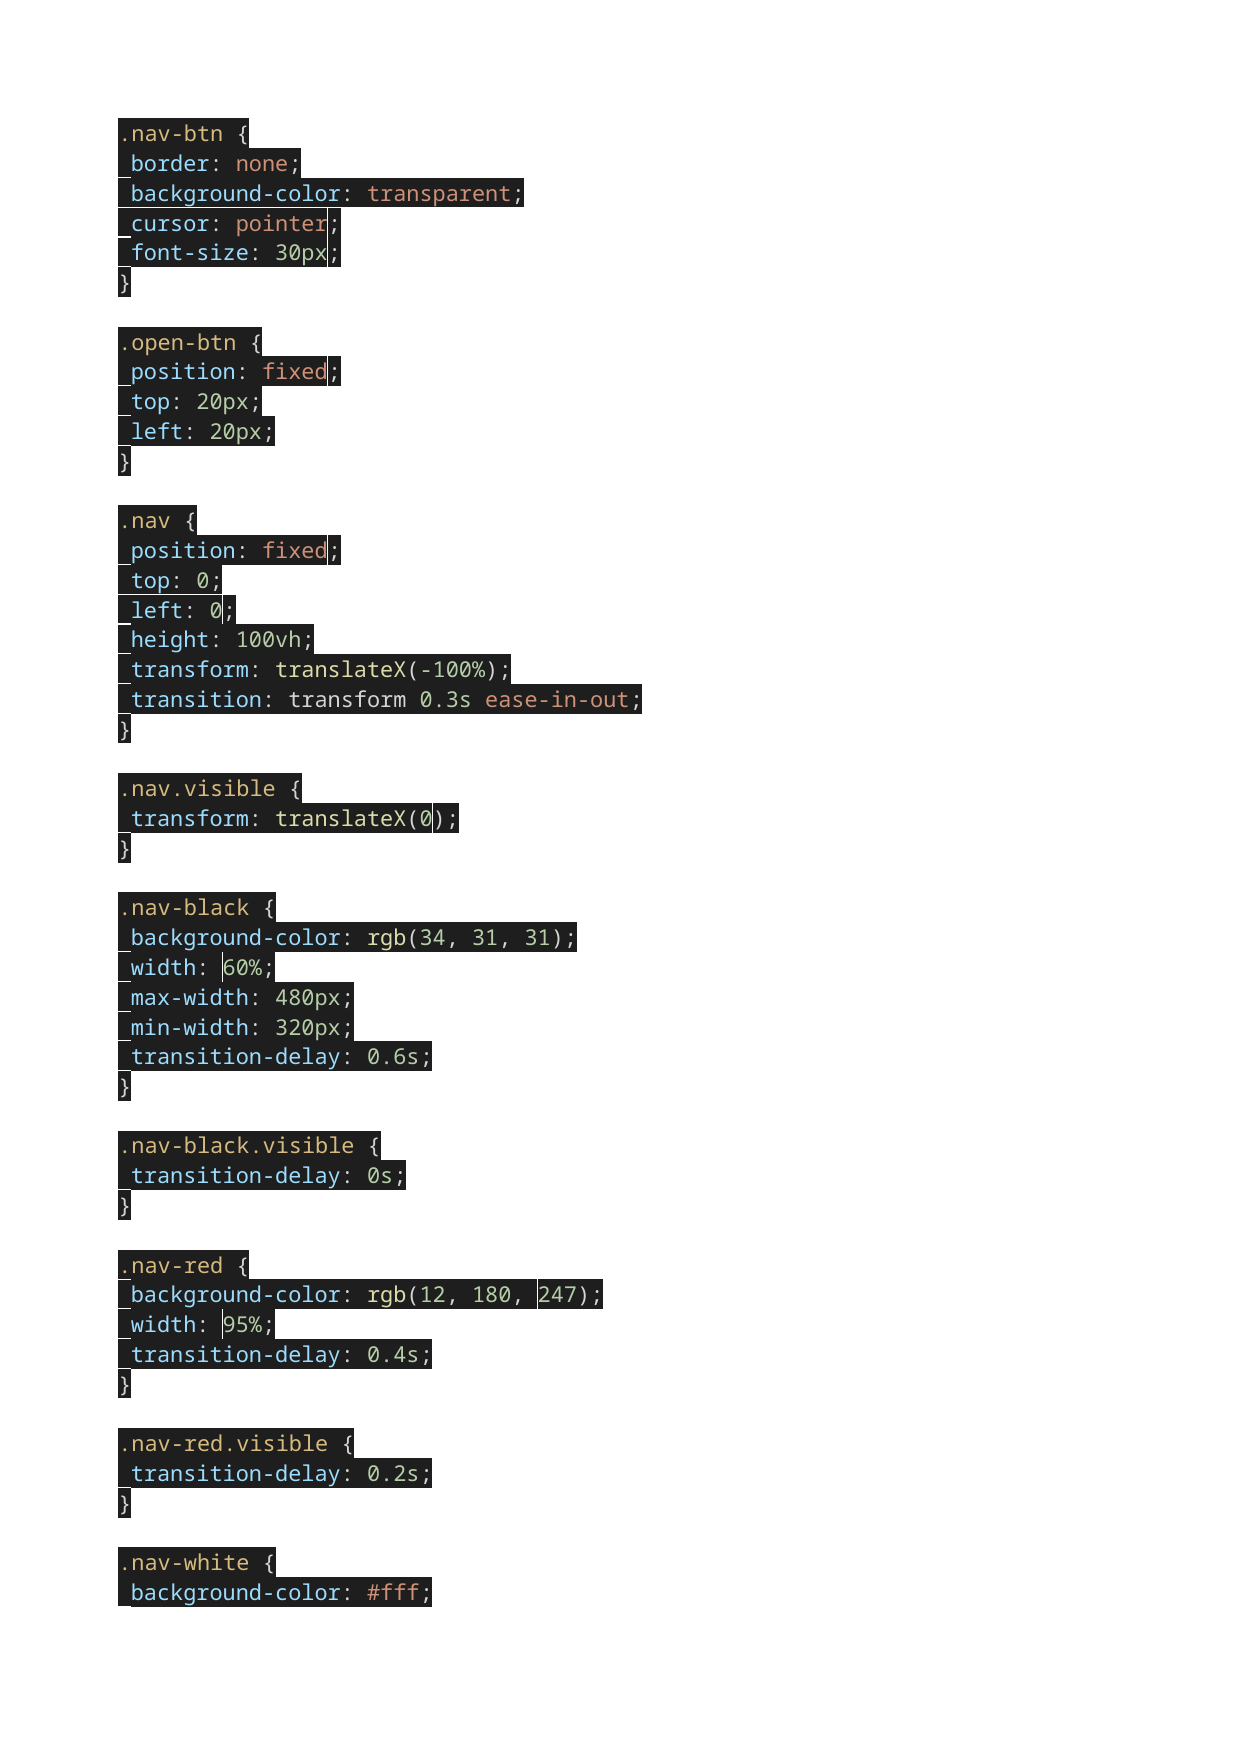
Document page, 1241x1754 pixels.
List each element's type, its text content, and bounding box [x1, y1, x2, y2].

text top: 20px; [118, 386, 1122, 416]
text .nav-red.visible { [118, 1428, 1122, 1458]
text .nav.visible { [118, 773, 1122, 803]
text max-width: 480px; [118, 982, 1122, 1011]
text background-color: rgb(12, 180, 247); [118, 1279, 1122, 1309]
text background-color: transparent; [118, 178, 1122, 207]
text background-color: rgb(34, 31, 31); [118, 922, 1122, 952]
text height: 100vh; [118, 624, 1122, 654]
text width: 95%; [118, 1309, 1122, 1339]
text transition-delay: 0.4s; [118, 1339, 1122, 1369]
text cursor: pointer; [118, 207, 1122, 237]
text } [118, 1190, 1122, 1220]
text .nav-white { [118, 1547, 1122, 1577]
text } [118, 714, 1122, 743]
text } [118, 446, 1122, 476]
text transform: translateX(0); [118, 803, 1122, 833]
text left: 20px; [118, 416, 1122, 446]
text } [118, 1071, 1122, 1101]
text transition-delay: 0.2s; [118, 1458, 1122, 1488]
text top: 0; [118, 565, 1122, 594]
text font-size: 30px; [118, 237, 1122, 267]
text .nav-btn { [118, 118, 1122, 148]
text background-color: #fff; [118, 1577, 1122, 1607]
text } [118, 833, 1122, 863]
text } [118, 1488, 1122, 1518]
text transition-delay: 0s; [118, 1160, 1122, 1190]
text position: fixed; [118, 356, 1122, 386]
text } [118, 267, 1122, 297]
text } [118, 1369, 1122, 1398]
text .nav-red { [118, 1249, 1122, 1279]
text .open-btn { [118, 327, 1122, 356]
text position: fixed; [118, 535, 1122, 565]
text width: 60%; [118, 952, 1122, 982]
text .nav-black.visible { [118, 1131, 1122, 1160]
text min-width: 320px; [118, 1011, 1122, 1041]
text left: 0; [118, 594, 1122, 624]
text transition-delay: 0.6s; [118, 1041, 1122, 1071]
text transition: transform 0.3s ease-in-out; [118, 684, 1122, 714]
text .nav-black { [118, 892, 1122, 922]
text border: none; [118, 148, 1122, 178]
text .nav { [118, 505, 1122, 535]
text transform: translateX(-100%); [118, 654, 1122, 684]
